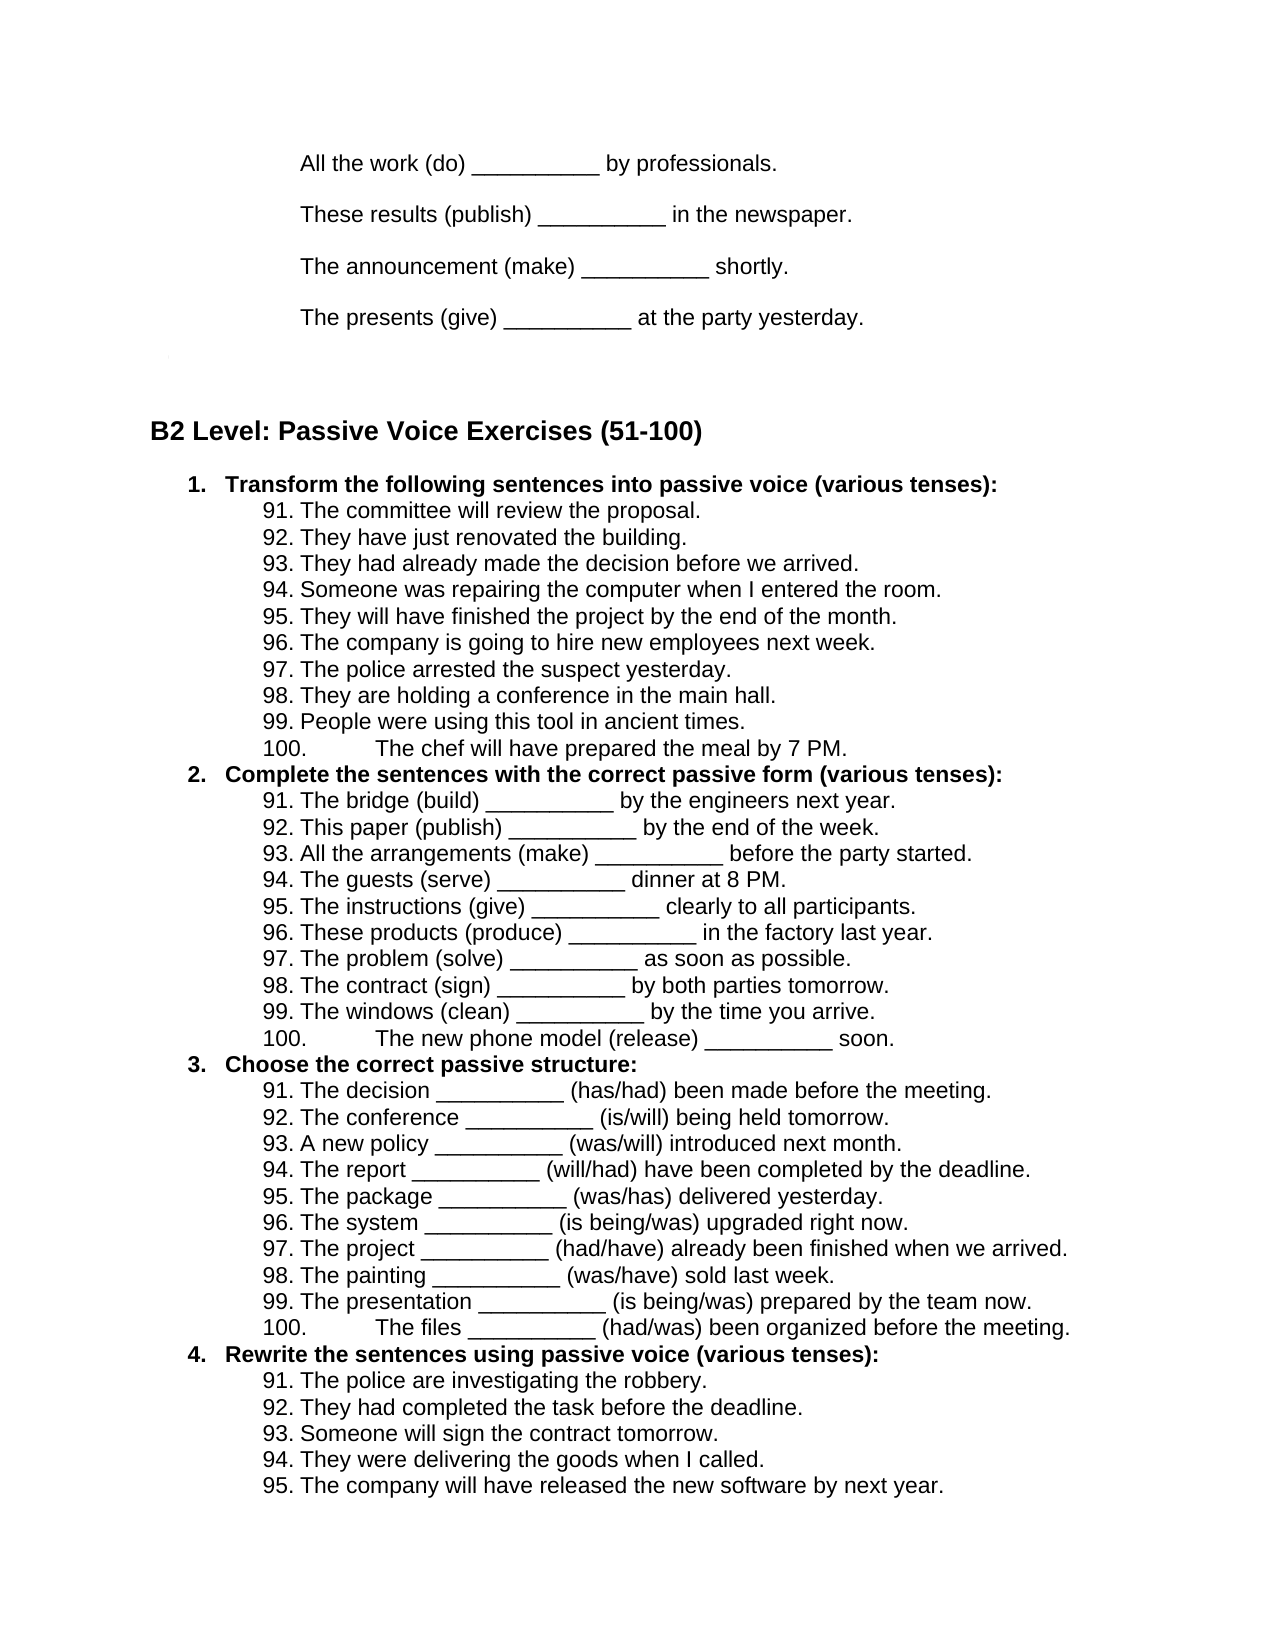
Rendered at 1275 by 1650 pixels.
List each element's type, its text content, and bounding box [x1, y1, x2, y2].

list The contract (sign) __________ by both parties tomorrow. [262, 972, 1125, 998]
list These products (produce) __________ in the factory last year. [262, 919, 1125, 945]
list People were using this tool in ancient times. [262, 708, 1125, 734]
list The windows (clean) __________ by the time you arrive. [262, 998, 1125, 1024]
list The presentation __________ (is being/was) prepared by the team now. [262, 1288, 1125, 1314]
list They will have finished the project by the end of the month. [262, 603, 1125, 629]
list The decision __________ (has/had) been made before the meeting. [262, 1077, 1125, 1103]
list They are holding a conference in the main hall. [262, 682, 1125, 708]
subtitle B2 Level: Passive Voice Exercises (51-100) [150, 415, 1125, 446]
list All the arrangements (make) __________ before the party started. [262, 840, 1125, 866]
text All the work (do) __________ by professionals. [300, 150, 1125, 176]
list The company will have released the new software by next year. [262, 1472, 1125, 1499]
list They have just renovated the building. [262, 524, 1125, 550]
list The package __________ (was/has) delivered yesterday. [262, 1183, 1125, 1209]
list Complete the sentences with the correct passive form (various tenses): [187, 761, 1125, 787]
list The committee will review the proposal. [262, 497, 1125, 524]
list A new policy __________ (was/will) introduced next month. [262, 1130, 1125, 1156]
list The project __________ (had/have) already been finished when we arrived. [262, 1235, 1125, 1262]
text The announcement (make) __________ shortly. [300, 253, 1125, 279]
list The files __________ (had/was) been organized before the meeting. [262, 1314, 1125, 1341]
list They had completed the task before the deadline. [262, 1393, 1125, 1420]
text The presents (give) __________ at the party yesterday. [300, 304, 1125, 330]
list Transform the following sentences into passive voice (various tenses): [187, 471, 1125, 497]
list The system __________ (is being/was) upgraded right now. [262, 1209, 1125, 1235]
list This paper (publish) __________ by the end of the week. [262, 814, 1125, 840]
list The report __________ (will/had) have been completed by the deadline. [262, 1156, 1125, 1183]
list They were delivering the goods when I called. [262, 1446, 1125, 1472]
list The police arrested the suspect yesterday. [262, 656, 1125, 682]
list The police are investigating the robbery. [262, 1367, 1125, 1393]
list Rewrite the sentences using passive voice (various tenses): [187, 1341, 1125, 1367]
list Someone was repairing the computer when I entered the room. [262, 576, 1125, 603]
list The new phone model (release) __________ soon. [262, 1024, 1125, 1051]
list The bridge (build) __________ by the engineers next year. [262, 787, 1125, 814]
list They had already made the decision before we arrived. [262, 550, 1125, 576]
list The conference __________ (is/will) being held tomorrow. [262, 1103, 1125, 1130]
list The chef will have prepared the meal by 7 PM. [262, 734, 1125, 761]
list The guests (serve) __________ dinner at 8 PM. [262, 866, 1125, 893]
list Someone will sign the contract tomorrow. [262, 1420, 1125, 1446]
list The painting __________ (was/have) sold last week. [262, 1262, 1125, 1288]
list The problem (solve) __________ as soon as possible. [262, 945, 1125, 972]
list The instructions (give) __________ clearly to all participants. [262, 893, 1125, 919]
list Choose the correct passive structure: [187, 1051, 1125, 1077]
list The company is going to hire new employees next week. [262, 629, 1125, 656]
text These results (publish) __________ in the newspaper. [300, 201, 1125, 228]
